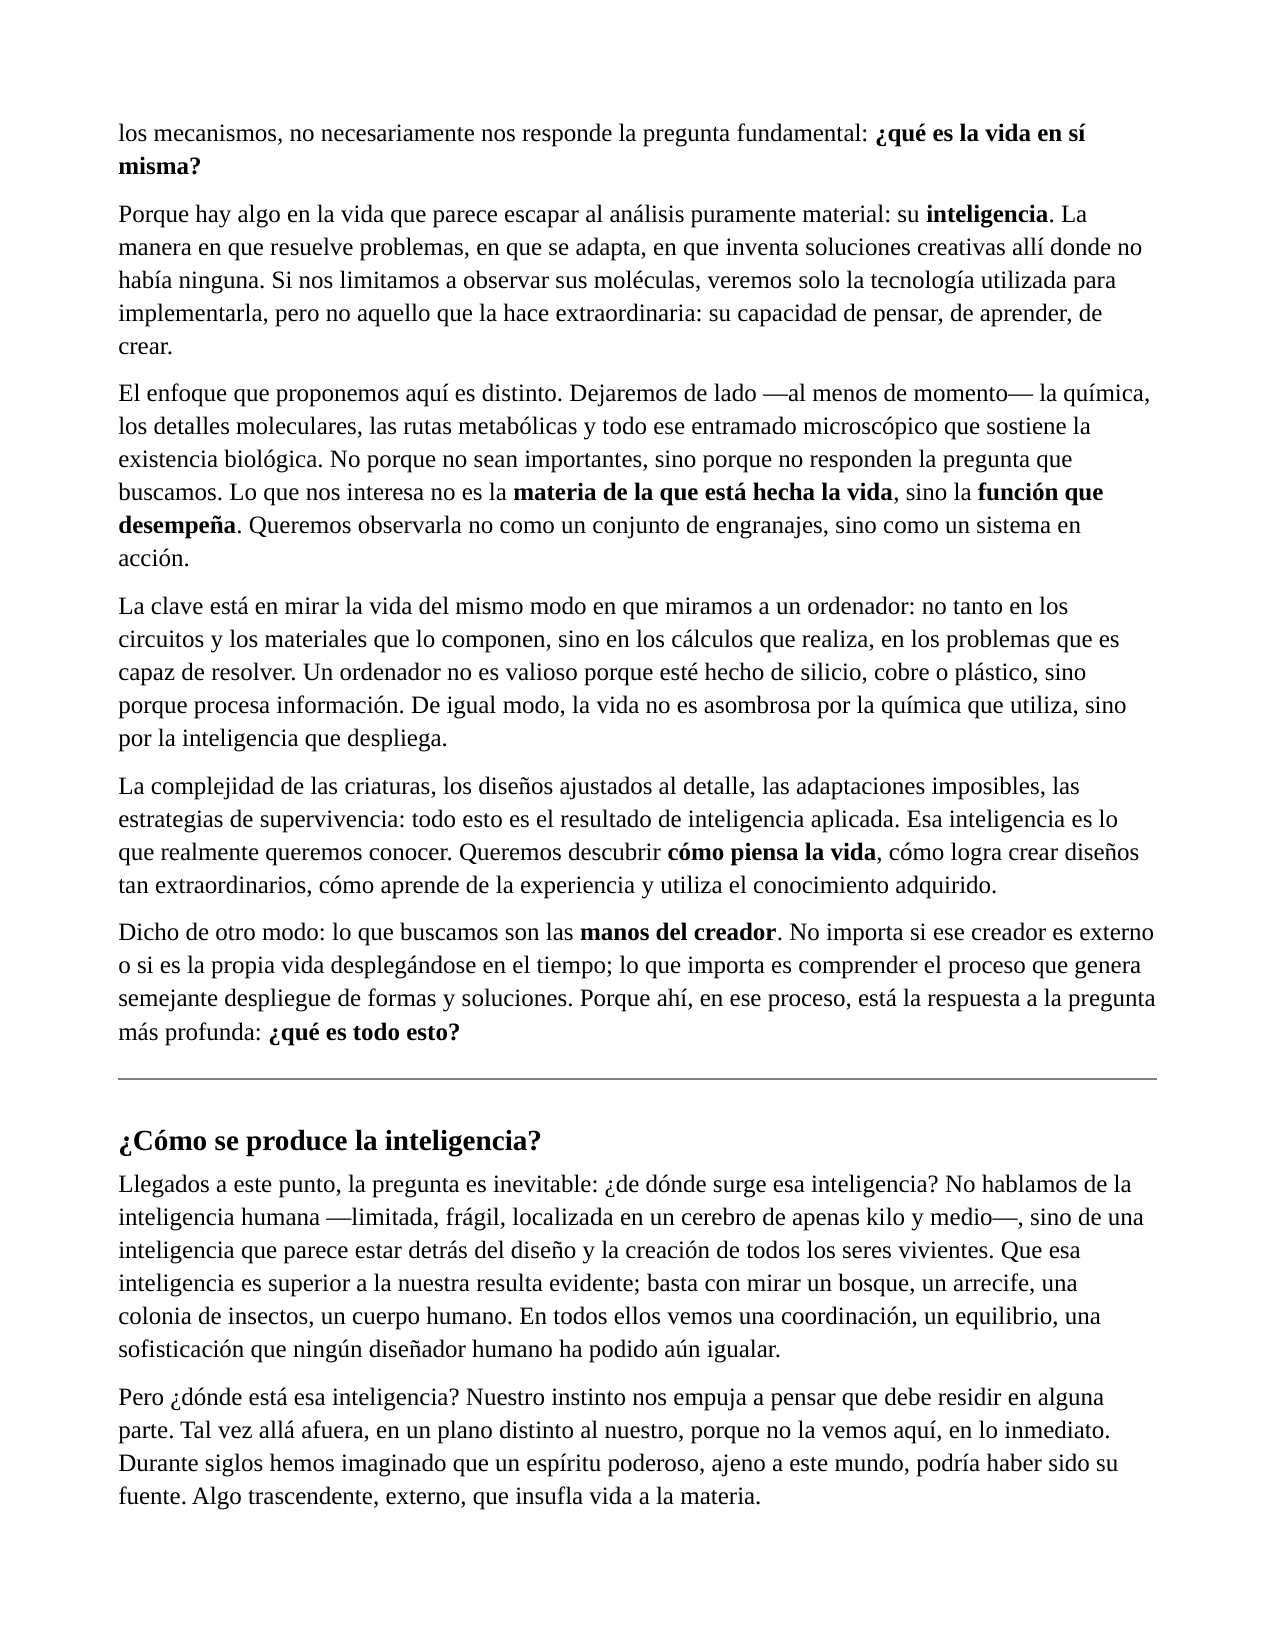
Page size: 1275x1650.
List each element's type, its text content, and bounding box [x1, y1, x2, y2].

text La clave está en mirar la vida del mismo modo en que miramos a un ordenador: no tanto en los circuitos y los materiales que lo componen, sino en los cálculos que realiza, en los problemas que es capaz de resolver. Un ordenador no es valioso porque esté hecho de silicio, cobre o plástico, sino porque procesa información. De igual modo, la vida no es asombrosa por la química que utiliza, sino por la inteligencia que despliega. [118, 591, 1157, 752]
text Dicho de otro modo: lo que buscamos son las manos del creador. No importa si ese creador es externo o si es la propia vida desplegándose en el tiempo; lo que importa es comprender el proceso que genera semejante despliegue de formas y soluciones. Porque ahí, en ese proceso, está la respuesta a la pregunta más profunda: ¿qué es todo esto? [118, 917, 1157, 1045]
text Porque hay algo en la vida que parece escapar al análisis puramente material: su inteligencia. La manera en que resuelve problemas, en que se adapta, en que inventa soluciones creativas allí donde no había ninguna. Si nos limitamos a observar sus moléculas, veremos solo la tecnología utilizada para implementarla, pero no aquello que la hace extraordinaria: su capacidad de pensar, de aprender, de crear. [118, 199, 1157, 359]
subtitle ¿Cómo se produce la inteligencia? [118, 1123, 1157, 1157]
text los mecanismos, no necesariamente nos responde la pregunta fundamental: ¿qué es la vida en sí misma? [118, 118, 1157, 180]
text Pero ¿dónde está esa inteligencia? Nuestro instinto nos empuja a pensar que debe residir en alguna parte. Tal vez allá afuera, en un plano distinto al nuestro, porque no la vemos aquí, en lo inmediato. Durante siglos hemos imaginado que un espíritu poderoso, ajeno a este mundo, podría haber sido su fuente. Algo trascendente, externo, que insufla vida a la materia. [118, 1382, 1157, 1509]
text La complejidad de las criaturas, los diseños ajustados al detalle, las adaptaciones imposibles, las estrategias de supervivencia: todo esto es el resultado de inteligencia aplicada. Esa inteligencia es lo que realmente queremos conocer. Queremos descubrir cómo piensa la vida, cómo logra crear diseños tan extraordinarios, cómo aprende de la experiencia y utiliza el conocimiento adquirido. [118, 771, 1157, 899]
text El enfoque que proponemos aquí es distinto. Dejaremos de lado —al menos de momento— la química, los detalles moleculares, las rutas metabólicas y todo ese entramado microscópico que sostiene la existencia biológica. No porque no sean importantes, sino porque no responden la pregunta que buscamos. Lo que nos interesa no es la materia de la que está hecha la vida, sino la función que desempeña. Queremos observarla no como un conjunto de engranajes, sino como un sistema en acción. [118, 378, 1157, 572]
text Llegados a este punto, la pregunta es inevitable: ¿de dónde surge esa inteligencia? No hablamos de la inteligencia humana —limitada, frágil, localizada en un cerebro de apenas kilo y medio—, sino de una inteligencia que parece estar detrás del diseño y la creación de todos los seres vivientes. Que esa inteligencia es superior a la nuestra resulta evidente; basta con mirar un bosque, un arrecife, una colonia de insectos, un cuerpo humano. En todos ellos vemos una coordinación, un equilibrio, una sofisticación que ningún diseñador humano ha podido aún igualar. [118, 1169, 1157, 1363]
